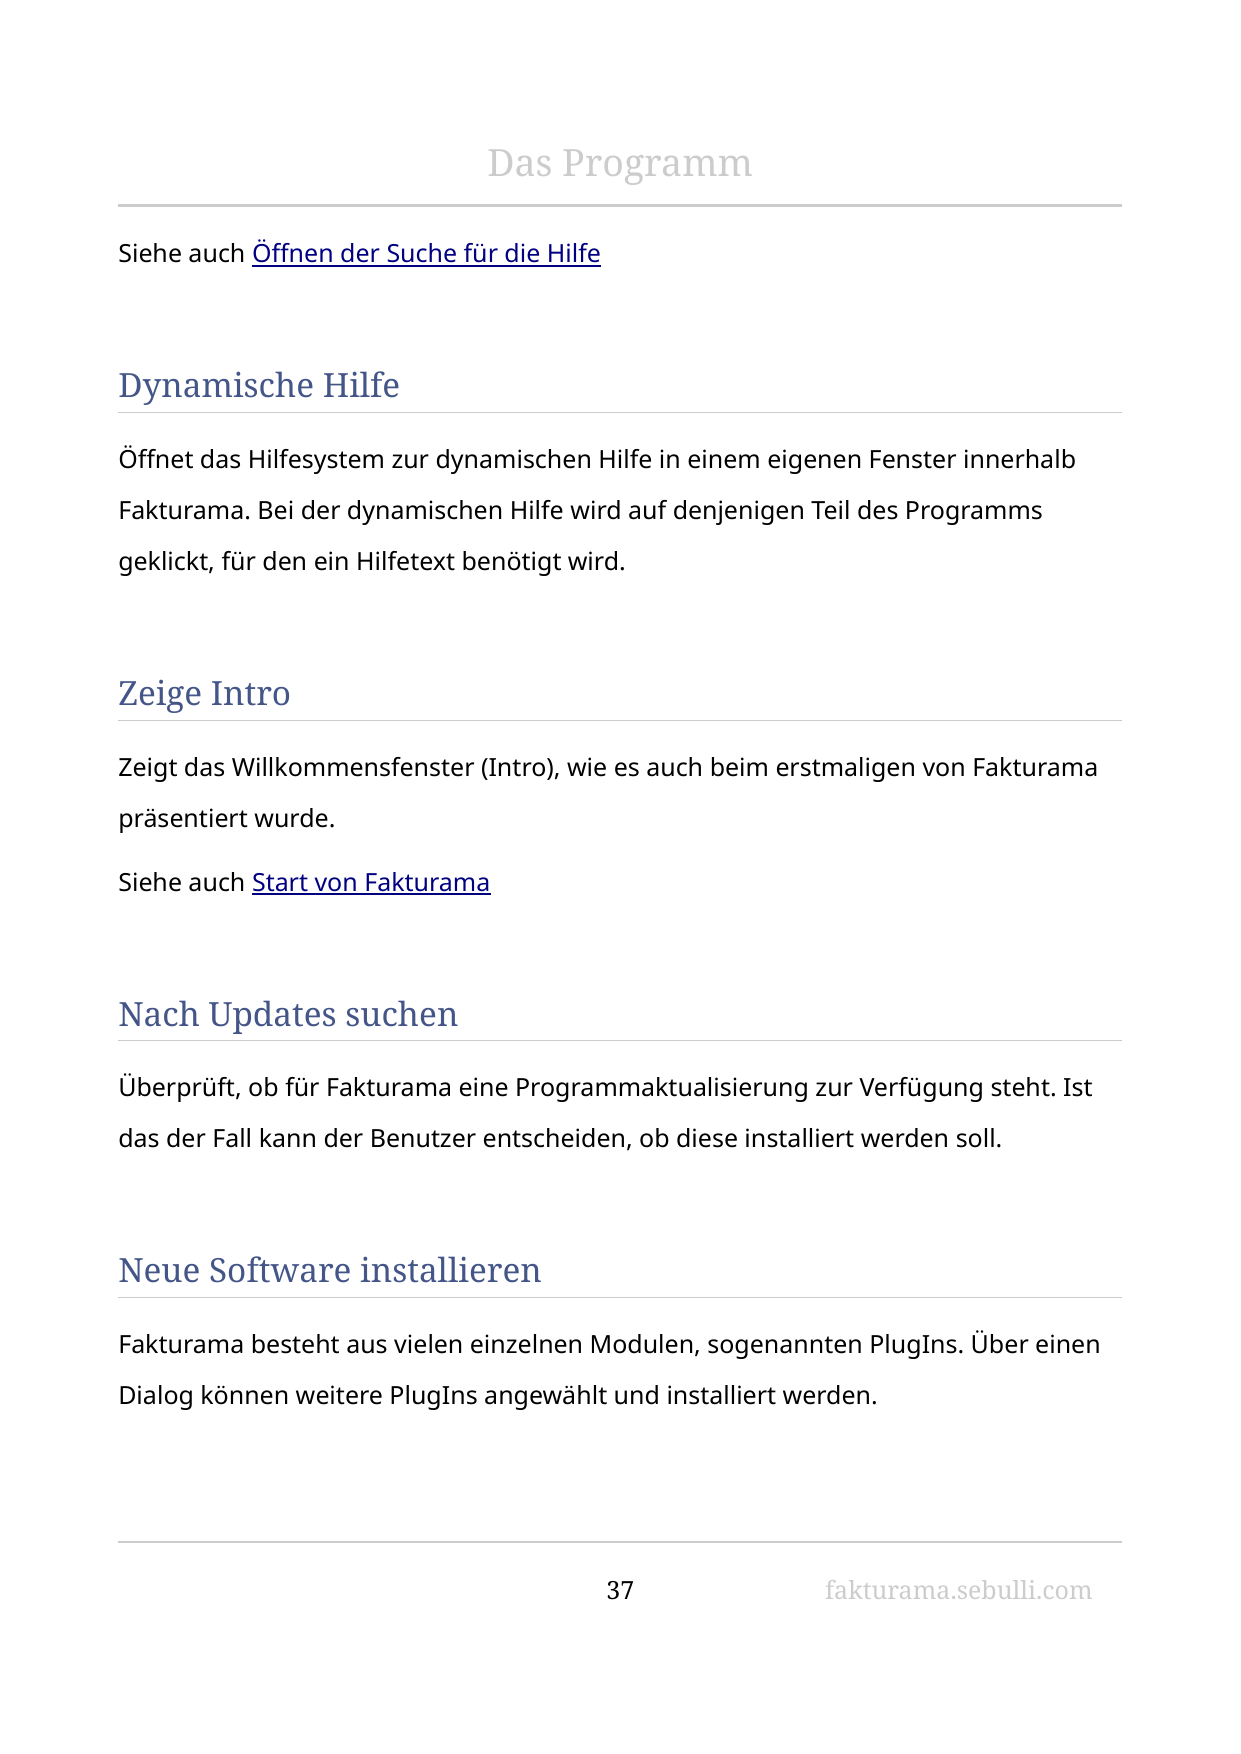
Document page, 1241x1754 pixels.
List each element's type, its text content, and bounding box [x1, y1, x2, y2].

text Zeigt das Willkommensfenster (Intro), wie es auch beim erstmaligen von Fakturama präsentiert wurde. [118, 750, 1122, 835]
text Fakturama besteht aus vielen einzelnen Modulen, sogenannten PlugIns. Über einen Dialog können weitere PlugIns angewählt und installiert werden. [118, 1327, 1122, 1412]
text Siehe auch Öffnen der Suche für die Hilfe [118, 236, 1122, 270]
text Überprüft, ob für Fakturama eine Programmaktualisierung zur Verfügung steht. Ist das der Fall kann der Benutzer entscheiden, ob diese installiert werden soll. [118, 1070, 1122, 1155]
text Öffnet das Hilfesystem zur dynamischen Hilfe in einem eigenen Fenster innerhalb Fakturama. Bei der dynamischen Hilfe wird auf denjenigen Teil des Programms geklickt, für den ein Hilfetext benötigt wird. [118, 442, 1122, 578]
text Siehe auch Start von Fakturama [118, 864, 1122, 898]
subtitle Zeige Intro [118, 670, 1122, 720]
subtitle Neue Software installieren [118, 1247, 1122, 1297]
subtitle Dynamische Hilfe [118, 362, 1122, 412]
subtitle Nach Updates suchen [118, 990, 1122, 1040]
